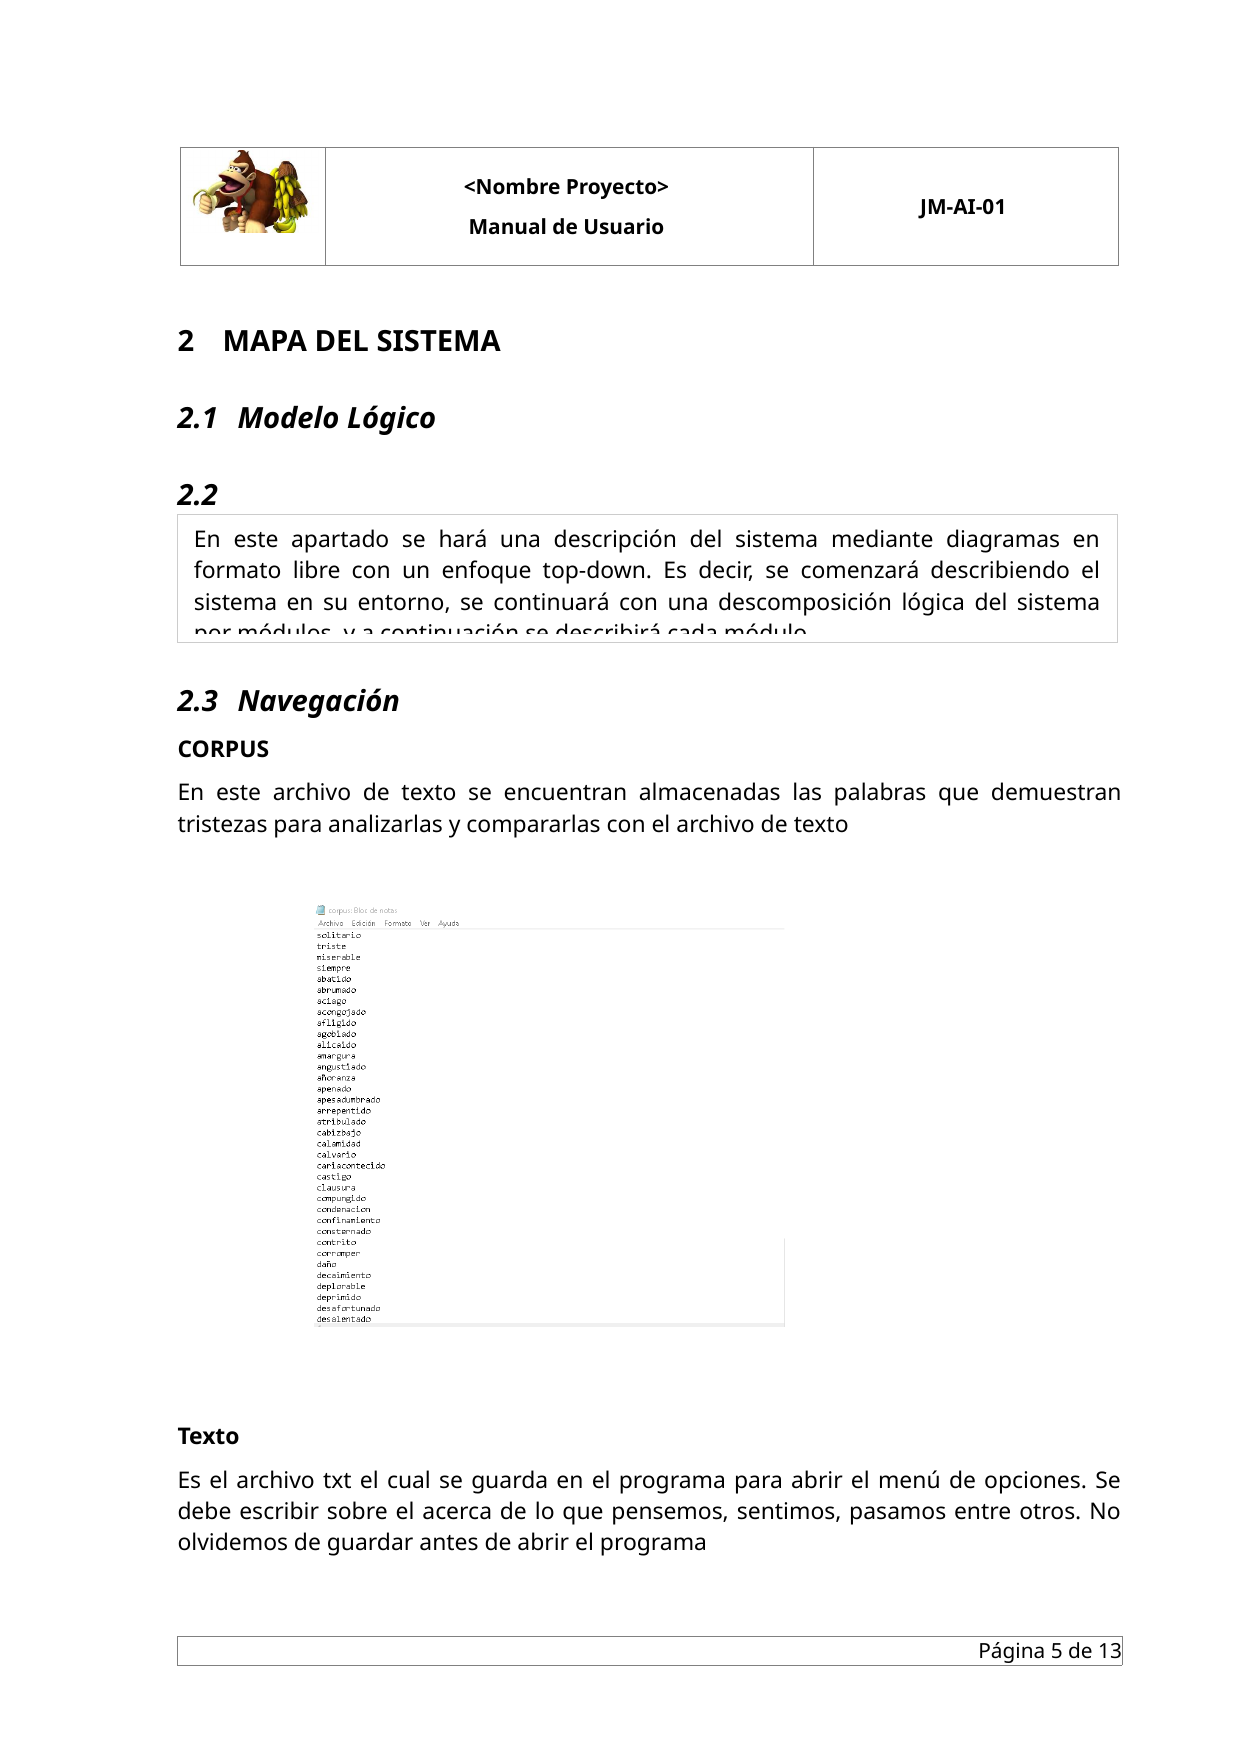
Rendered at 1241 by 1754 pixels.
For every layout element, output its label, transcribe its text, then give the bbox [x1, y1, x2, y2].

text En este archivo de texto se encuentran almacenadas las palabras que demuestran tristezas para analizarlas y compararlas con el archivo de texto [177, 776, 1122, 839]
subtitle Navegación [177, 680, 1122, 720]
subtitle Modelo Lógico [177, 397, 1122, 437]
text En este apartado se hará una descripción del sistema mediante diagramas en formato libre con un enfoque top-down. Es decir, se comenzará describiendo el sistema en su entorno, se continuará con una descomposición lógica del sistema por módulos, y a continuación se describirá cada módulo. [194, 523, 1101, 634]
text Es el archivo txt el cual se guarda en el programa para abrir el menú de opciones. Se debe escribir sobre el acerca de lo que pensemos, sentimos, pasamos entre otros. No olvidemos de guardar antes de abrir el programa [177, 1464, 1122, 1557]
subtitle MAPA DEL SISTEMA [177, 320, 1122, 359]
text CORPUS [177, 732, 1122, 764]
text Texto [177, 1420, 1122, 1451]
